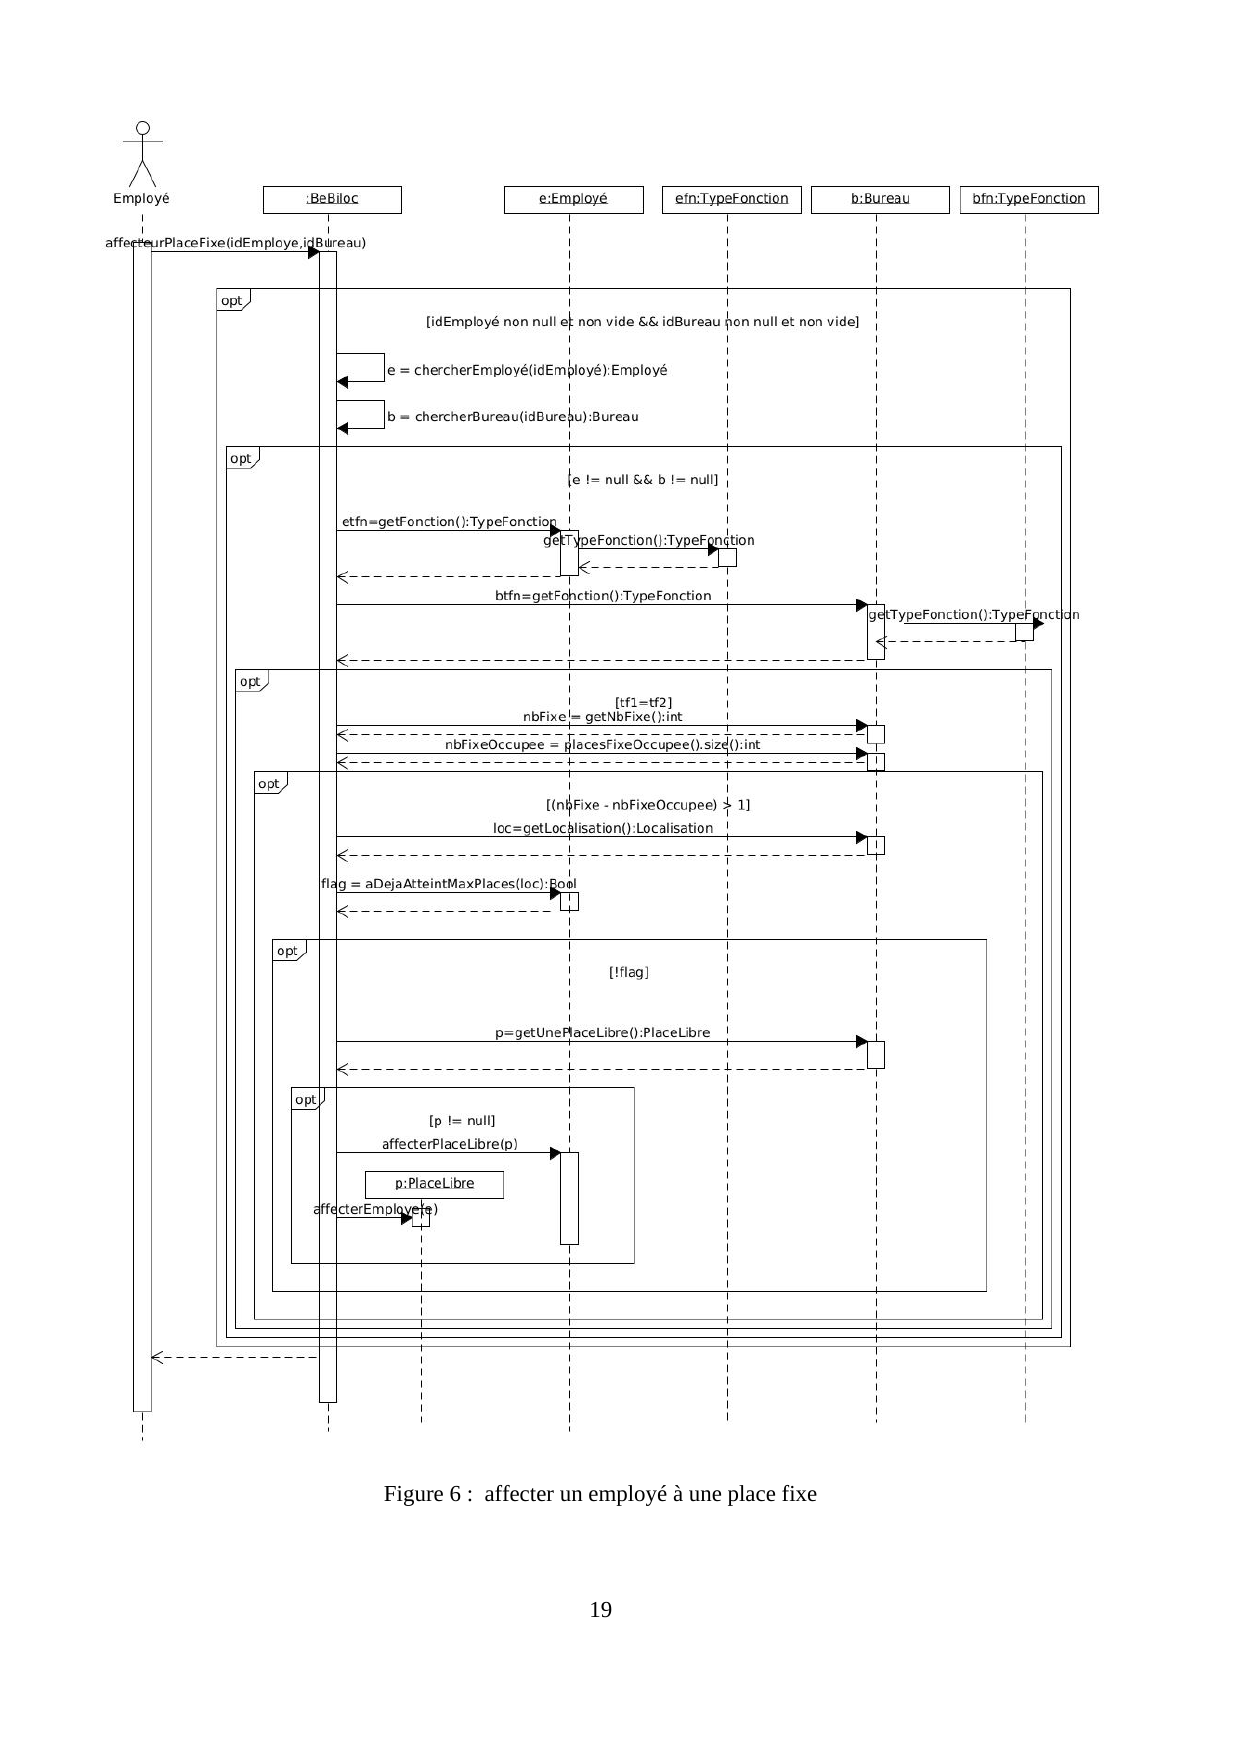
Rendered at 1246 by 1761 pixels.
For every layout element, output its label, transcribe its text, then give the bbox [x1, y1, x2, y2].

subtitle Figure 6 : affecter un employé à une place fixe [126, 1477, 1075, 1506]
picture [86, 102, 1117, 1477]
